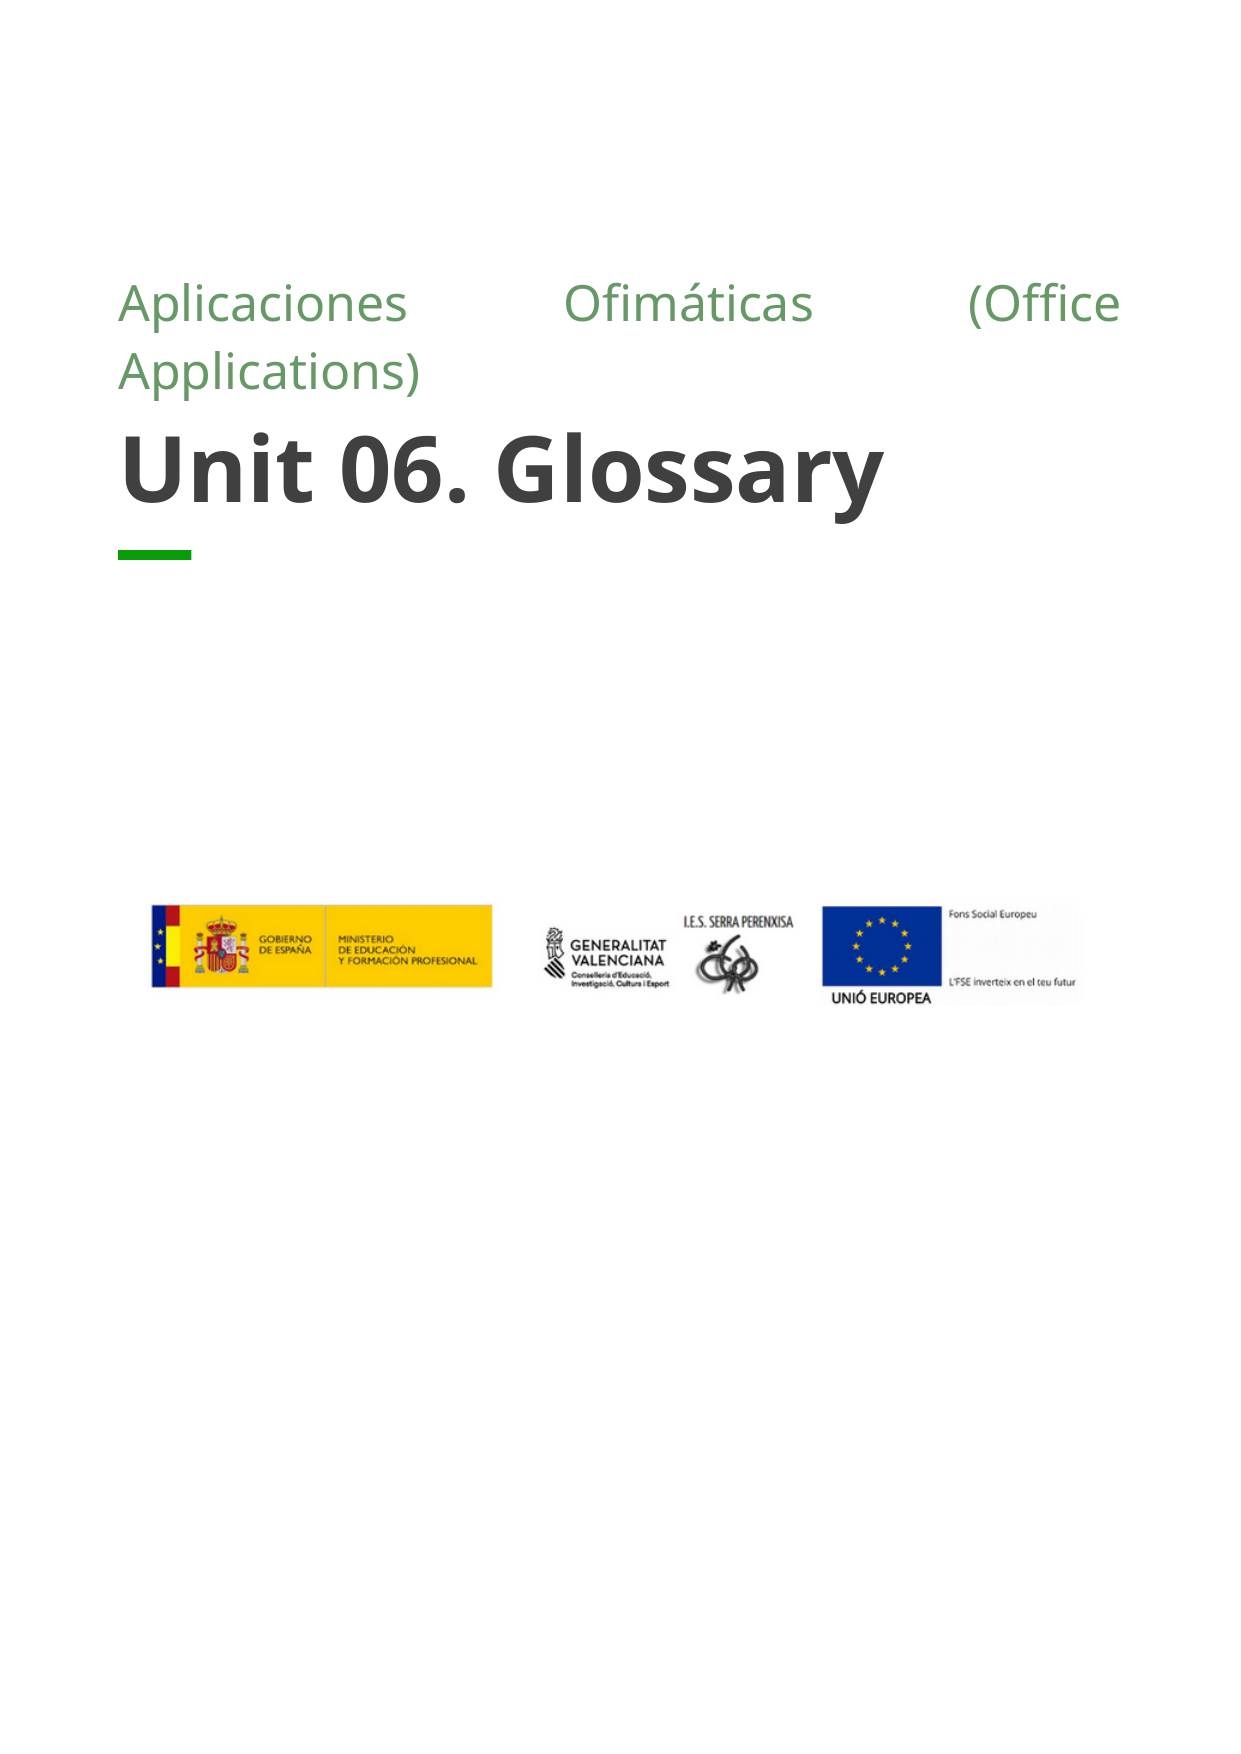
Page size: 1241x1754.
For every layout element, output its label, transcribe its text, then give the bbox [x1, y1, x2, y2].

title Aplicaciones Ofimáticas (Office Applications) Unit 06. Glossary [118, 268, 1122, 529]
picture [118, 550, 192, 560]
picture [118, 885, 1123, 1005]
